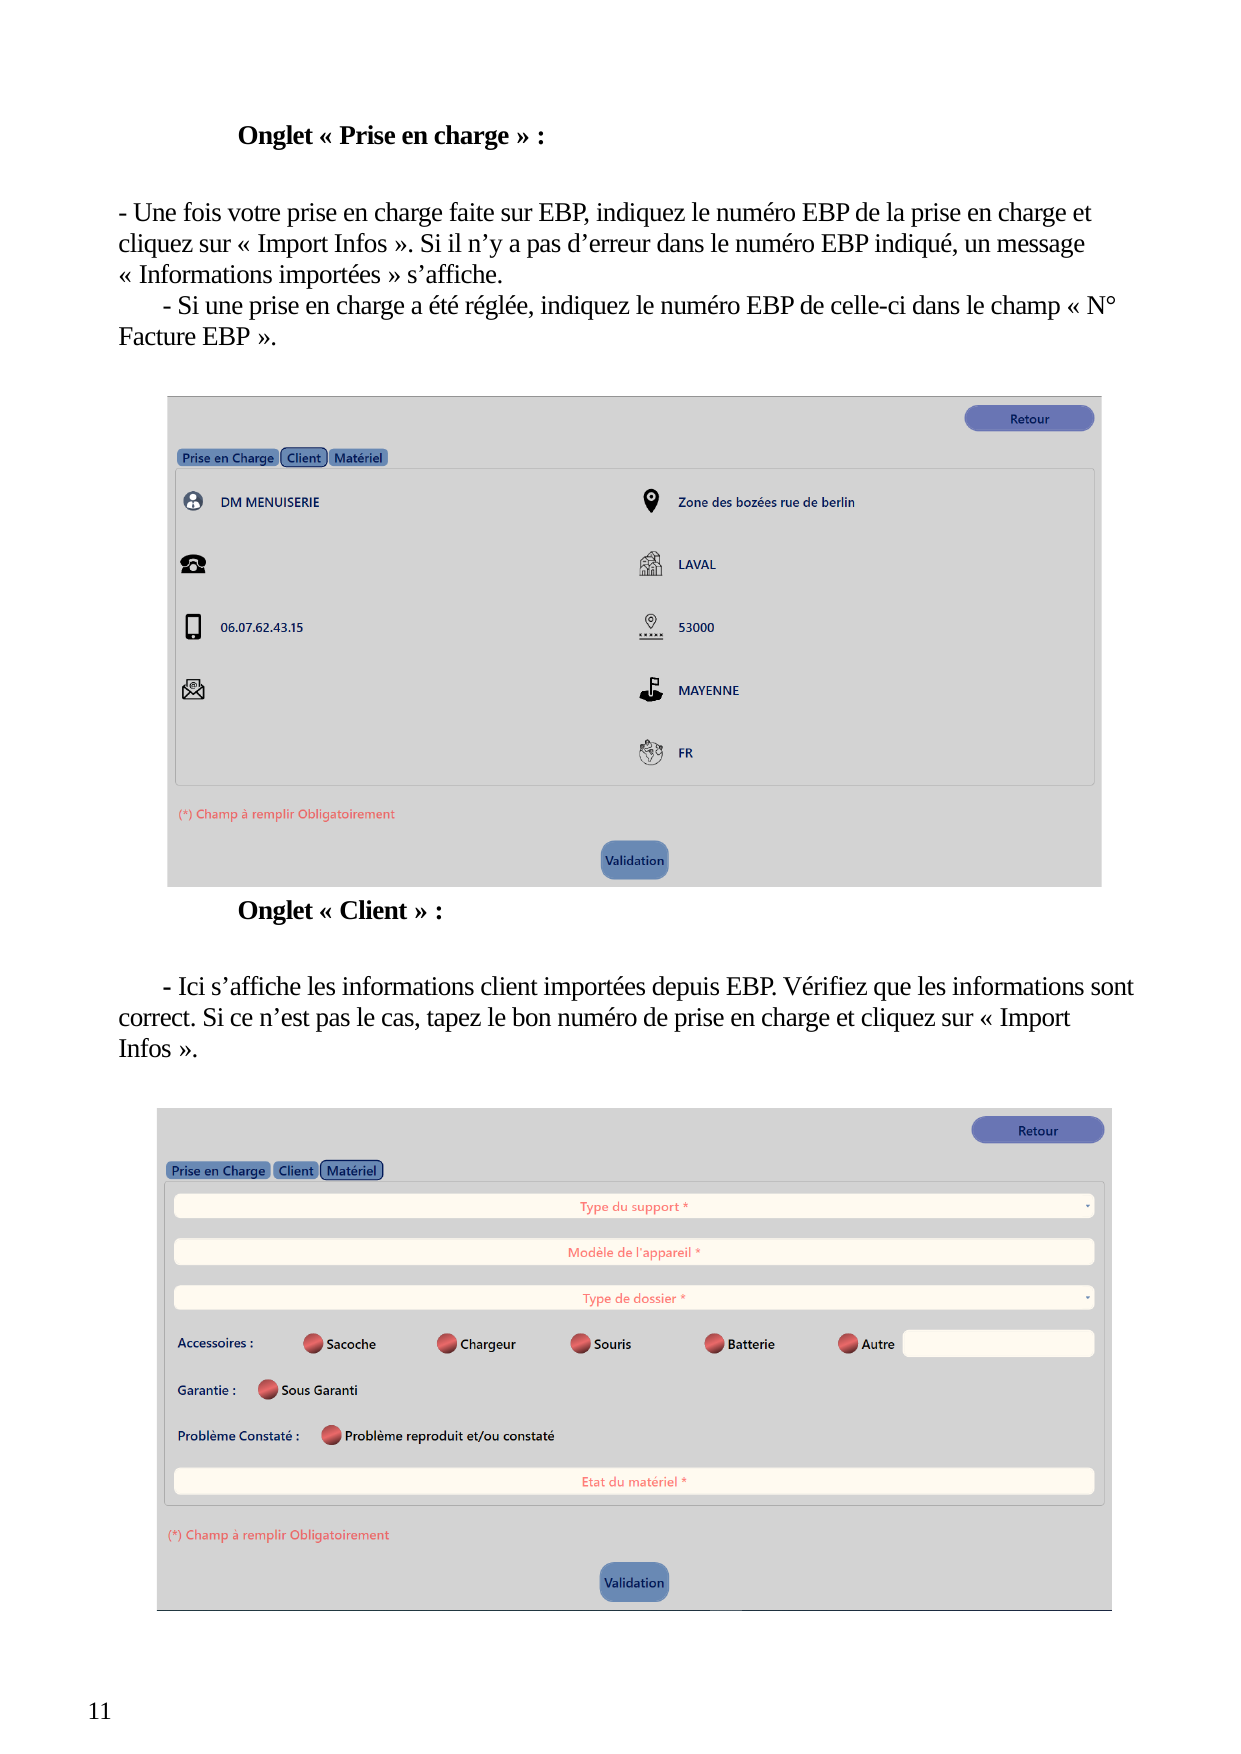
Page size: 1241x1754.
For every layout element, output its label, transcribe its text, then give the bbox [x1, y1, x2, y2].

text Onglet « Client » : [118, 894, 1151, 925]
picture [167, 396, 1102, 887]
picture [156, 1108, 1112, 1611]
text - Ici s’affiche les informations client importées depuis EBP. Vérifiez que les informations sont correct. Si ce n’est pas le cas, tapez le bon numéro de prise en charge et cliquez sur « Import Infos ». [118, 970, 1151, 1064]
text - Une fois votre prise en charge faite sur EBP, indiquez le numéro EBP de la prise en charge et cliquez sur « Import Infos ». Si il n’y a pas d’erreur dans le numéro EBP indiqué, un message « Informations importées » s’affiche. - Si une prise en charge a été réglée, indiquez le numéro EBP de celle-ci dans le champ « N° Facture EBP ». [118, 196, 1151, 351]
text Onglet « Prise en charge » : [118, 119, 1151, 151]
